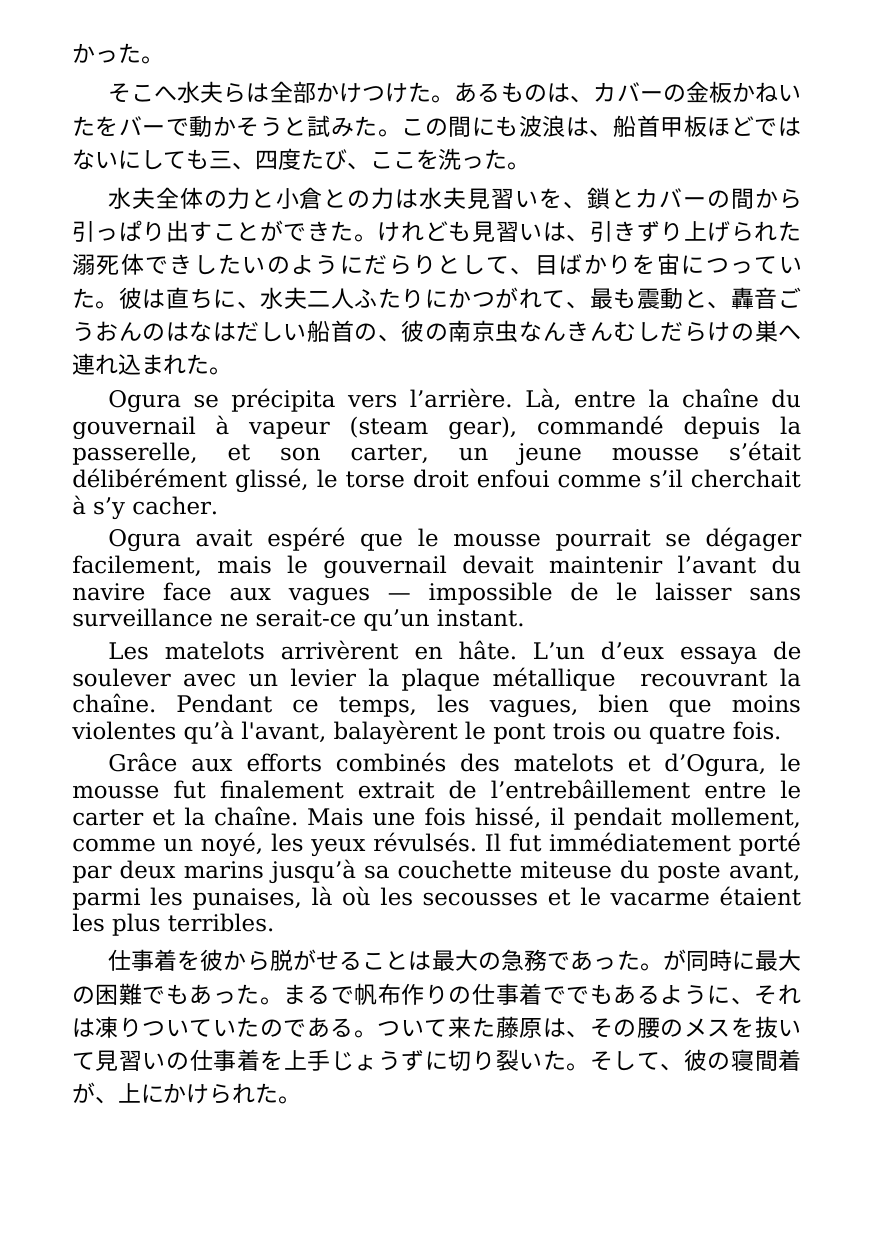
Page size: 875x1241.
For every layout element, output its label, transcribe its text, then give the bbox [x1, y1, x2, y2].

text Ogura avait espéré que le mousse pourrait se dégager facilement, mais le gouvernail devait maintenir l’avant du navire face aux vagues — impossible de le laisser sans surveillance ne serait-ce qu’un instant. [72, 525, 802, 632]
text Ogura se précipita vers l’arrière. Là, entre la chaîne du gouvernail à vapeur (steam gear), commandé depuis la passerelle, et son carter, un jeune mousse s’était délibérément glissé, le torse droit enfoui comme s’il cherchait à s’y cacher. [72, 386, 802, 519]
text 仕事着を彼から脱がせることは最大の急務であった。が同時に最大の困難でもあった。まるで帆布作りの仕事着ででもあるように、それは凍りついていたのである。ついて来た藤原は、その腰のメスを抜いて見習いの仕事着を上手じょうずに切り裂いた。そして、彼の寝間着が、上にかけられた。 [72, 943, 802, 1109]
text Les matelots arrivèrent en hâte. L’un d’eux essaya de soulever avec un levier la plaque métallique recouvrant la chaîne. Pendant ce temps, les vagues, bien que moins violentes qu’à l'avant, balayèrent le pont trois ou quatre fois. [72, 638, 802, 745]
text Grâce aux efforts combinés des matelots et d’Ogura, le mousse fut finalement extrait de l’entrebâillement entre le carter et la chaîne. Mais une fois hissé, il pendait mollement, comme un noyé, les yeux révulsés. Il fut immédiatement porté par deux marins jusqu’à sa couchette miteuse du poste avant, parmi les punaises, là où les secousses et le vacarme étaient les plus terribles. [72, 751, 802, 937]
text そこへ水夫らは全部かけつけた。あるものは、カバーの金板かねいたをバーで動かそうと試みた。この間にも波浪は、船首甲板ほどではないにしても三、四度たび、ここを洗った。 [72, 75, 802, 175]
text かった。 [72, 36, 802, 69]
text 水夫全体の力と小倉との力は水夫見習いを、鎖とカバーの間から引っぱり出すことができた。けれども見習いは、引きずり上げられた溺死体できしたいのようにだらりとして、目ばかりを宙につっていた。彼は直ちに、水夫二人ふたりにかつがれて、最も震動と、轟音ごうおんのはなはだしい船首の、彼の南京虫なんきんむしだらけの巣へ連れ込まれた。 [72, 181, 802, 380]
